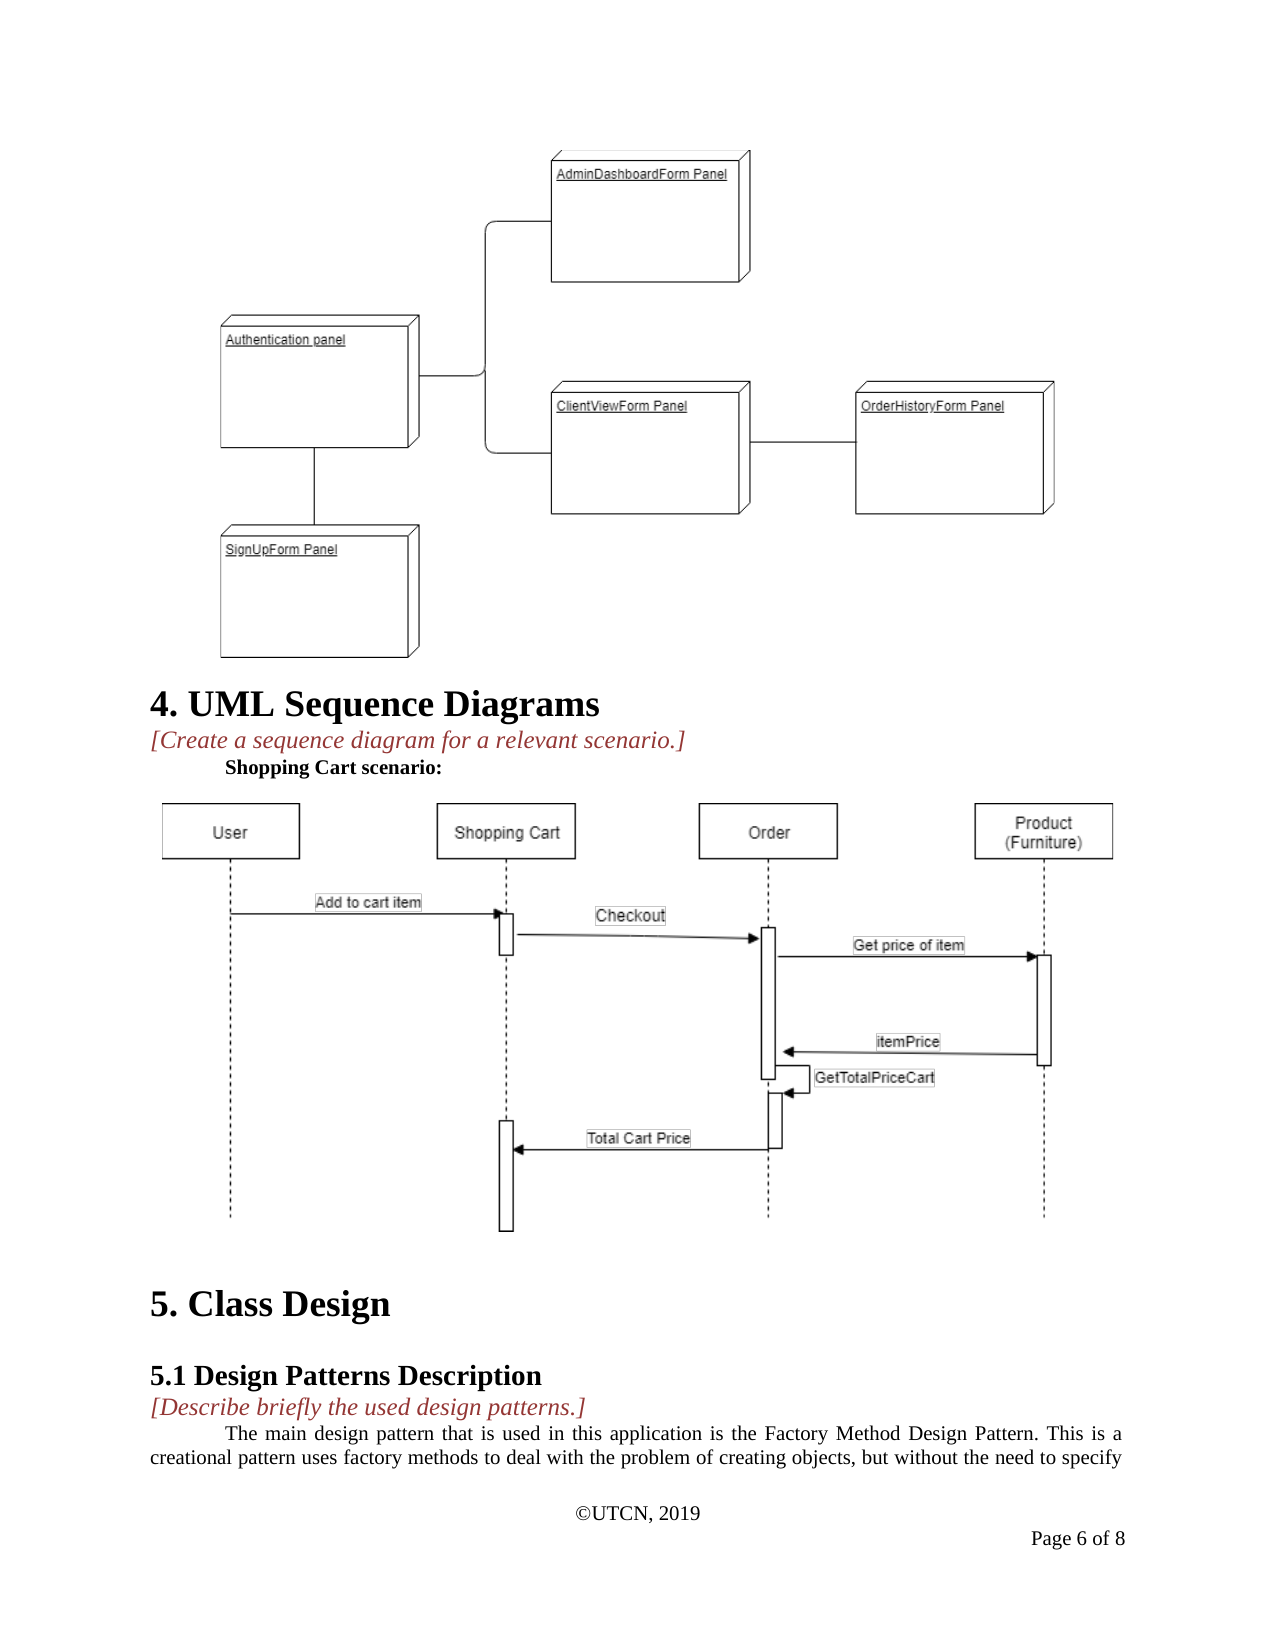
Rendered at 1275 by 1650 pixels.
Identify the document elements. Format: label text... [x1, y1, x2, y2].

text Shopping Cart scenario: [150, 754, 1125, 779]
title 5. Class Design [150, 1282, 1125, 1325]
text The main design pattern that is used in this application is the Factory Method Design Pattern. This is a creational pattern uses factory methods to deal with the problem of creating objects, but without the need to specify [150, 1421, 1125, 1469]
text [Describe briefly the used design patterns.] [150, 1392, 1125, 1421]
picture [162, 803, 1114, 1232]
text 5.1 Design Patterns Description [150, 1358, 1125, 1392]
text [Create a sequence diagram for a relevant scenario.] [150, 725, 1125, 754]
title 4. UML Sequence Diagrams [150, 682, 1125, 725]
picture [220, 150, 1055, 658]
